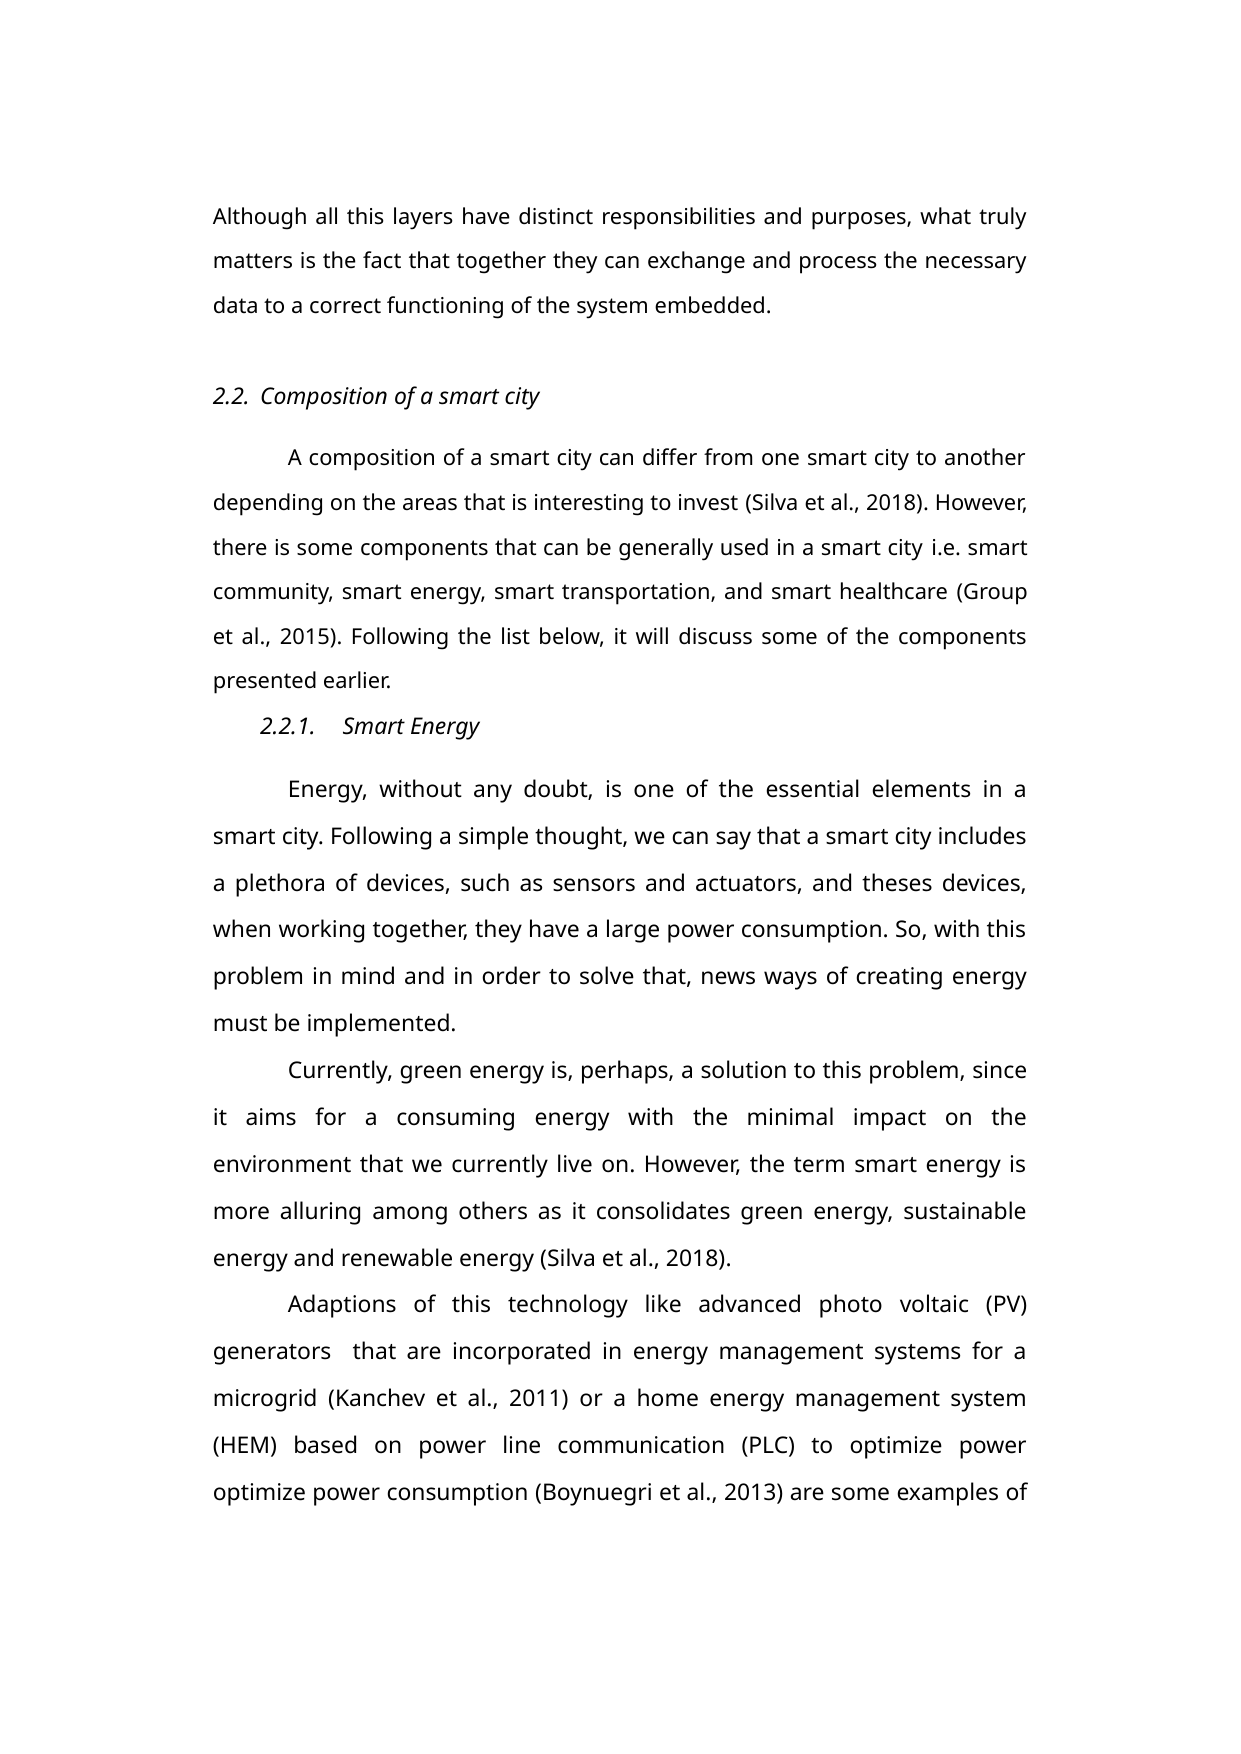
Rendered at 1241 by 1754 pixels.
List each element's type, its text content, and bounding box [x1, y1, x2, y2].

text Adaptions of this technology like advanced photo voltaic (PV) generators that are incorporated in energy management systems for a microgrid (Kanchev et al., 2011) or a home energy management system (HEM) based on power line communication (PLC) to optimize power optimize power consumption (Boynuegri et al., 2013) are some examples of [213, 1288, 1028, 1507]
text A composition of a smart city can differ from one smart city to another depending on the areas that is interesting to invest (Silva et al., 2018). However, there is some components that can be generally used in a smart city i.e. smart community, smart energy, smart transportation, and smart healthcare (Group et al., 2015). Following the list below, it will discuss some of the components presented earlier. [213, 442, 1028, 695]
title Composition of a smart city [213, 379, 1028, 411]
text Currently, green energy is, perhaps, a solution to this problem, since it aims for a consuming energy with the minimal impact on the environment that we currently live on. However, the term smart energy is more alluring among others as it consolidates green energy, sustainable energy and renewable energy (Silva et al., 2018). [213, 1054, 1028, 1273]
text Energy, without any doubt, is one of the essential elements in a smart city. Following a simple thought, we can say that a smart city includes a plethora of devices, such as sensors and actuators, and theses devices, when working together, they have a large power consumption. So, with this problem in mind and in order to solve that, news ways of creating energy must be implemented. [213, 773, 1028, 1038]
text Although all this layers have distinct responsibilities and purposes, what truly matters is the fact that together they can exchange and process the necessary data to a correct functioning of the system embedded. [213, 201, 1028, 320]
title Smart Energy [260, 710, 1028, 741]
